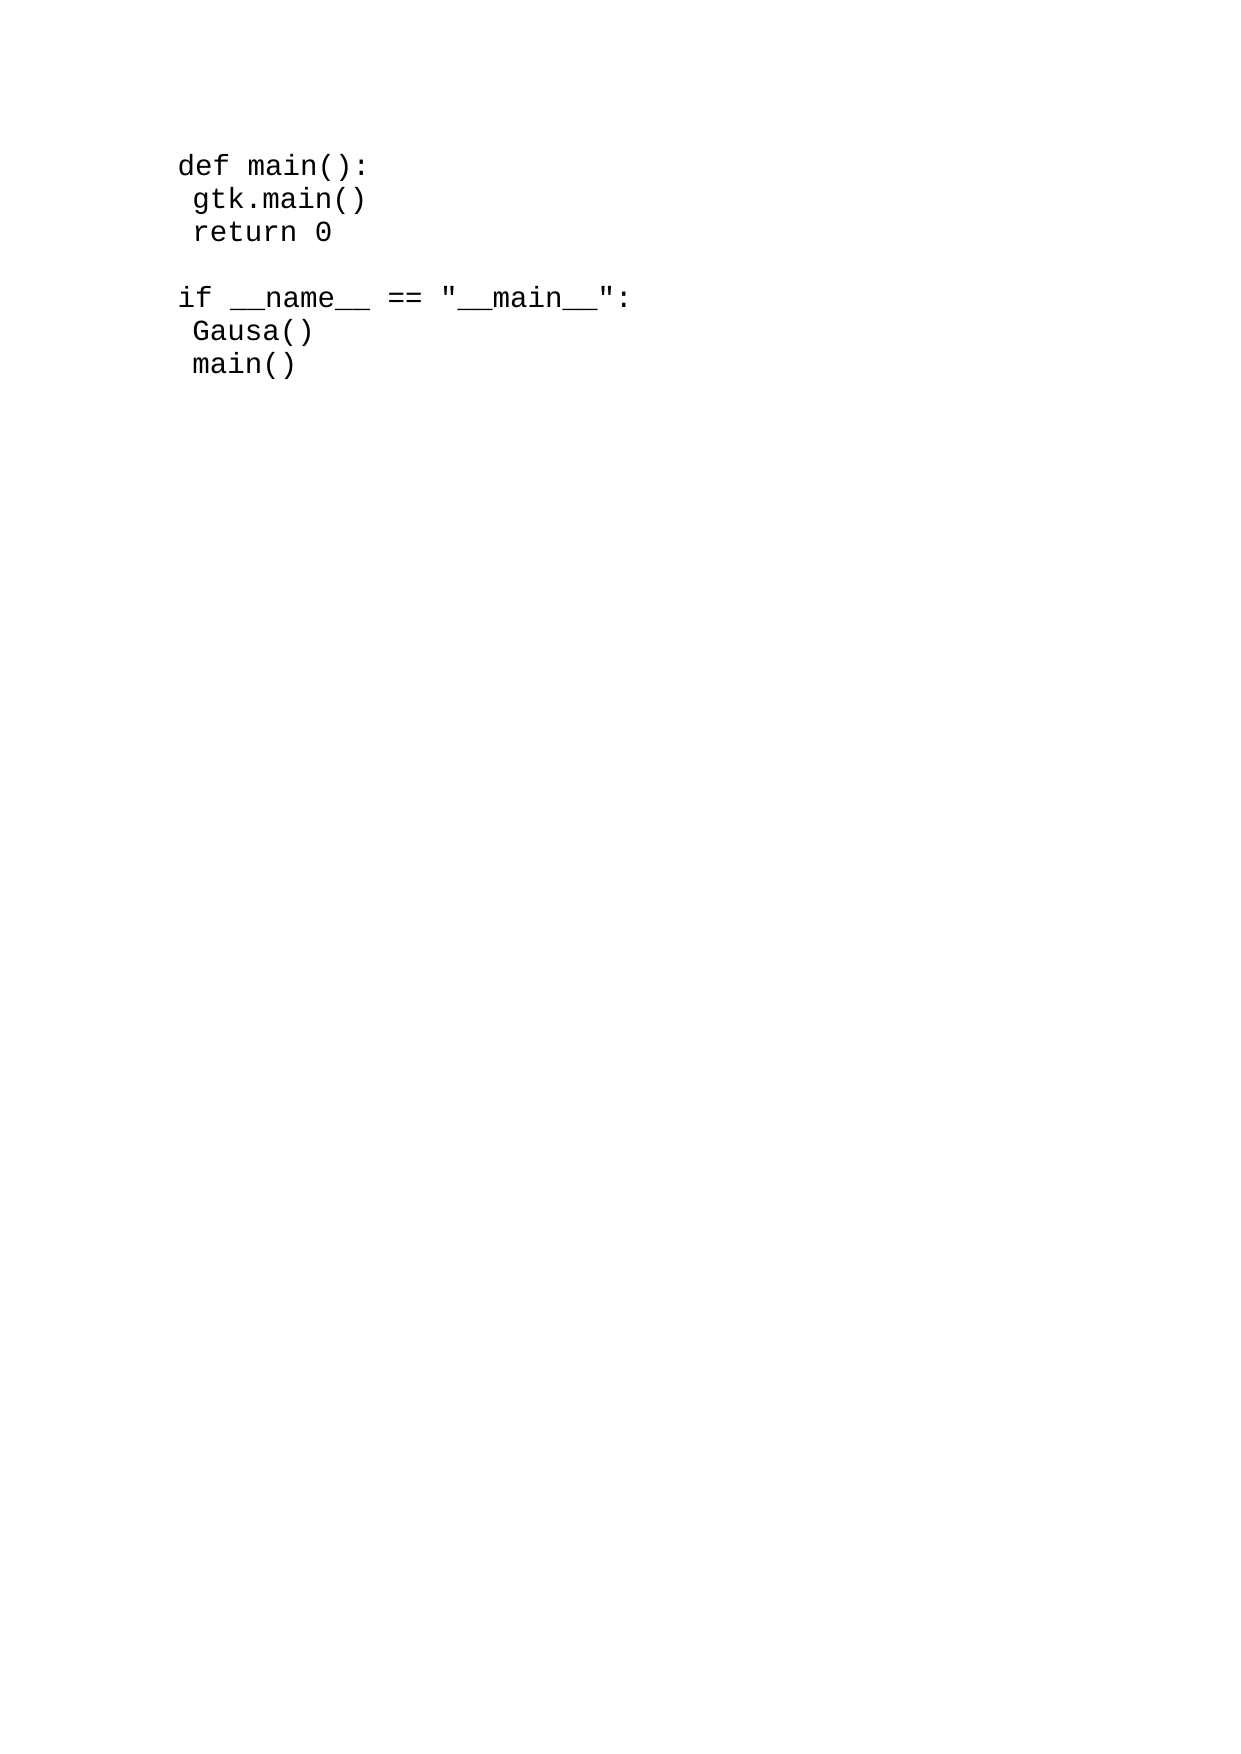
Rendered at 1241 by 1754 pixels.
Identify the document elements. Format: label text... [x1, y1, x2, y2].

text return 0 [118, 217, 1122, 250]
text gtk.main() [118, 184, 1122, 217]
text def main(): [118, 151, 1122, 184]
text Gausa() [118, 316, 1122, 349]
text main() [118, 349, 1122, 382]
text if __name__ == "__main__": [118, 283, 1122, 316]
